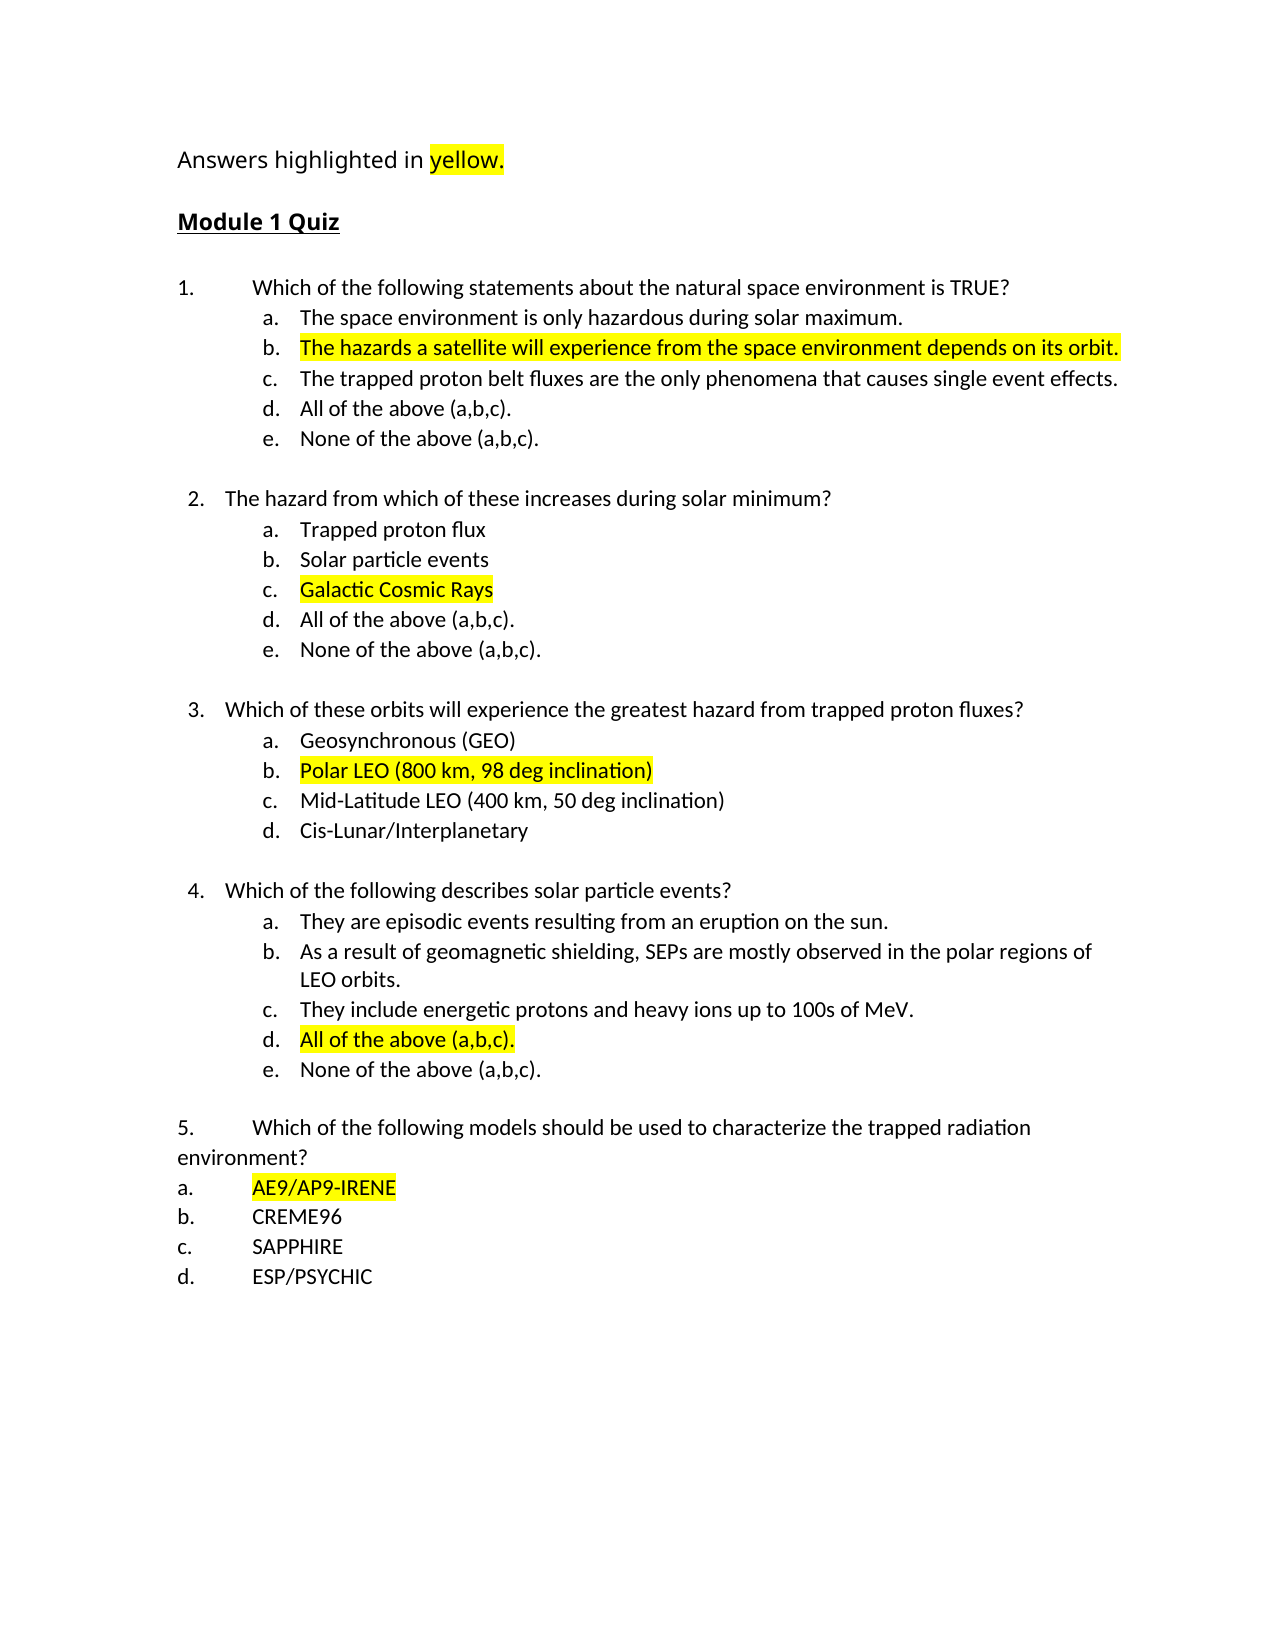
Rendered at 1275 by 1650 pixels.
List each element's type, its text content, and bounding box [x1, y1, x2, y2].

list ESP/PSYCHIC [177, 1262, 1114, 1290]
list SAPPHIRE [177, 1232, 1114, 1260]
list Geosynchronous (GEO) [262, 726, 1125, 754]
list The space environment is only hazardous during solar maximum. [262, 303, 1125, 331]
list Trapped proton flux [262, 515, 1125, 543]
list None of the above (a,b,c). [262, 1055, 1125, 1083]
list Solar particle events [262, 545, 1125, 573]
list The trapped proton belt fluxes are the only phenomena that causes single event effects. [262, 364, 1125, 392]
list AE9/AP9-IRENE [177, 1173, 1114, 1201]
list All of the above (a,b,c). [262, 1025, 1125, 1053]
text Answers highlighted in yellow. [177, 144, 1125, 175]
list Polar LEO (800 km, 98 deg inclination) [262, 756, 1125, 784]
list All of the above (a,b,c). [262, 394, 1125, 422]
list Cis-Lunar/Interplanetary [262, 816, 1125, 844]
list The hazard from which of these increases during solar minimum? [187, 484, 1125, 512]
list Galactic Cosmic Rays [262, 575, 1125, 603]
list Which of the following models should be used to characterize the trapped radiation environment? [177, 1113, 1114, 1171]
list They are episodic events resulting from an eruption on the sun. [262, 907, 1125, 935]
list Mid-Latitude LEO (400 km, 50 deg inclination) [262, 786, 1125, 814]
text Module 1 Quiz [177, 206, 1125, 237]
list CREME96 [177, 1202, 1114, 1231]
list As a result of geomagnetic shielding, SEPs are mostly observed in the polar regions of LEO orbits. [262, 937, 1125, 993]
list Which of these orbits will experience the greatest hazard from trapped proton fluxes? [187, 695, 1125, 723]
list Which of the following statements about the natural space environment is TRUE? [177, 273, 1047, 302]
list Which of the following describes solar particle events? [187, 877, 1125, 905]
list None of the above (a,b,c). [262, 635, 1125, 663]
list They include energetic protons and heavy ions up to 100s of MeV. [262, 995, 1125, 1023]
list The hazards a satellite will experience from the space environment depends on its orbit. [262, 333, 1125, 361]
list None of the above (a,b,c). [262, 424, 1125, 452]
list All of the above (a,b,c). [262, 605, 1125, 633]
